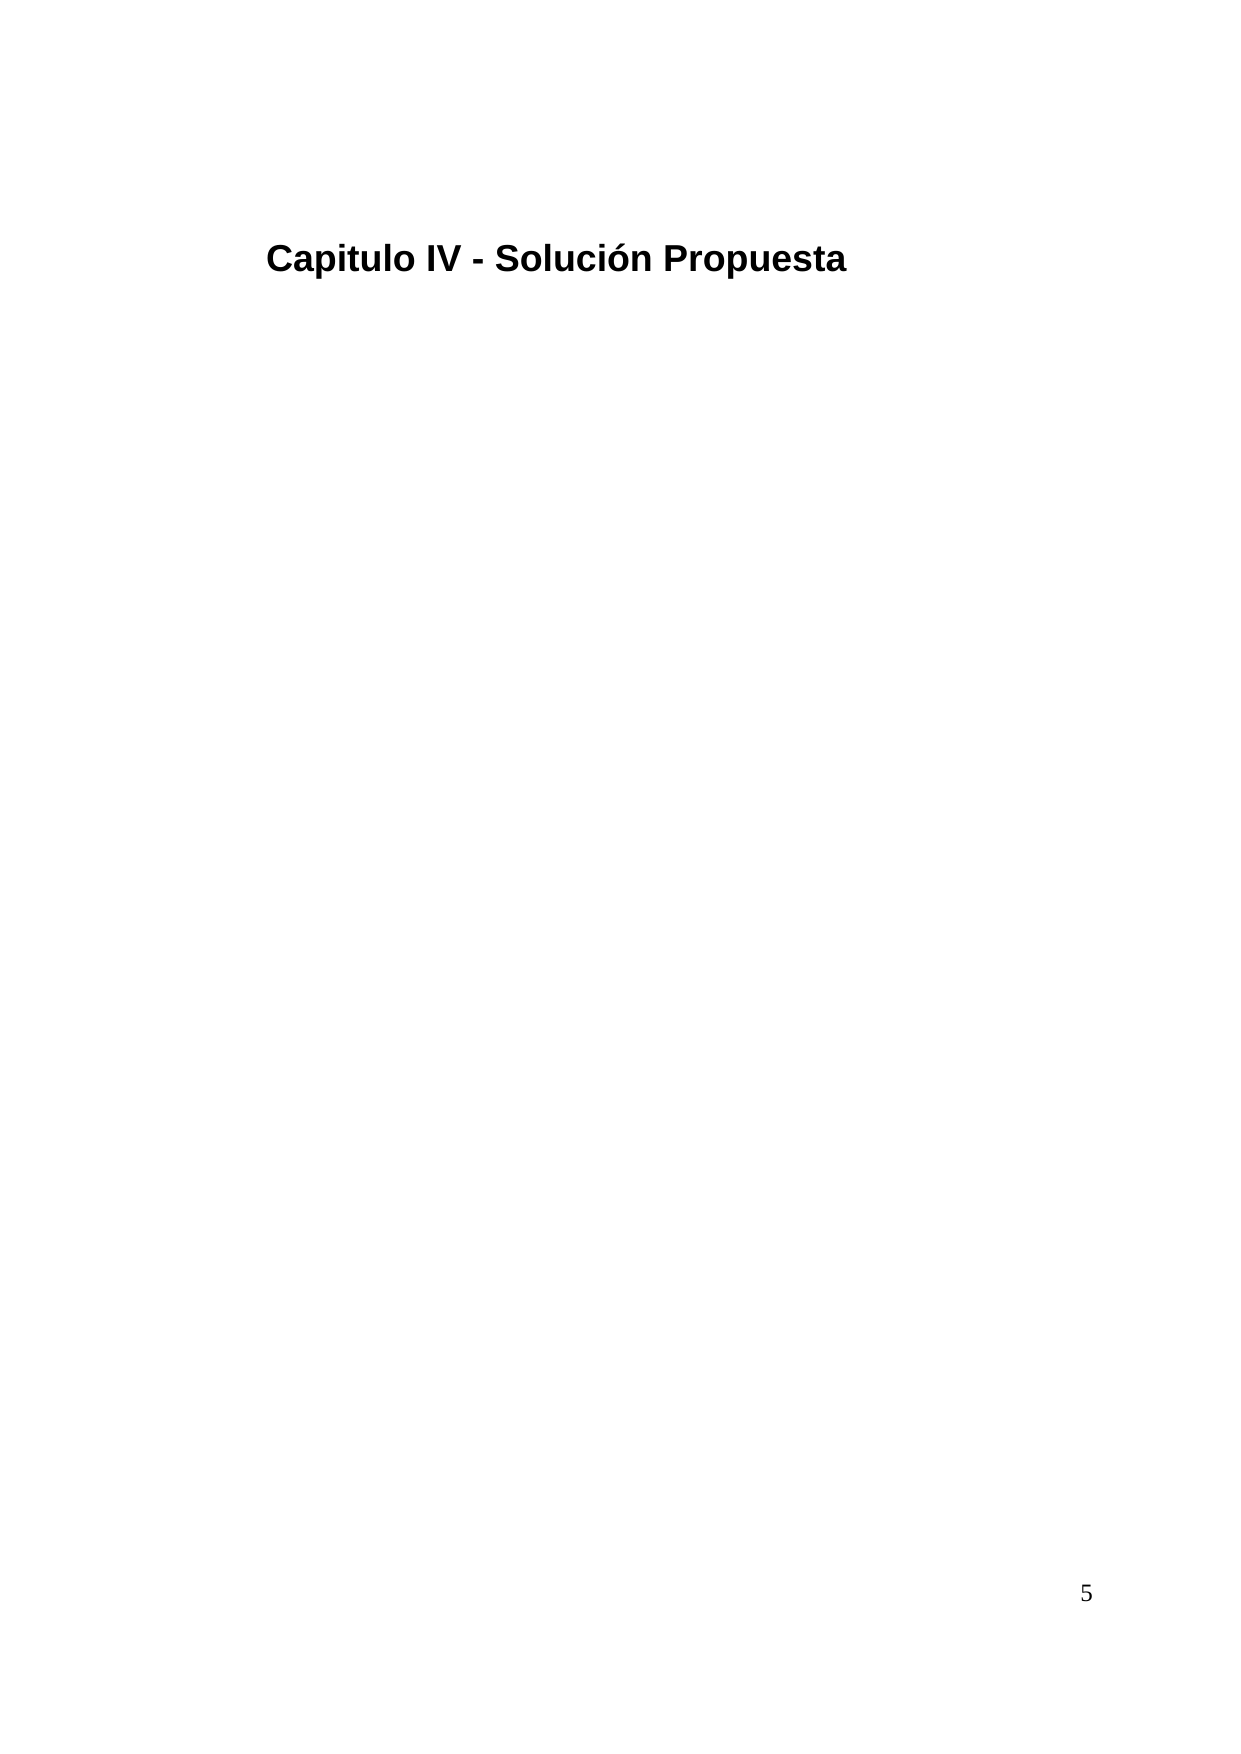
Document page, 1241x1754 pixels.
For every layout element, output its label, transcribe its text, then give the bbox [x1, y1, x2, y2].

subtitle Capitulo IV - Solución Propuesta [236, 236, 1093, 279]
